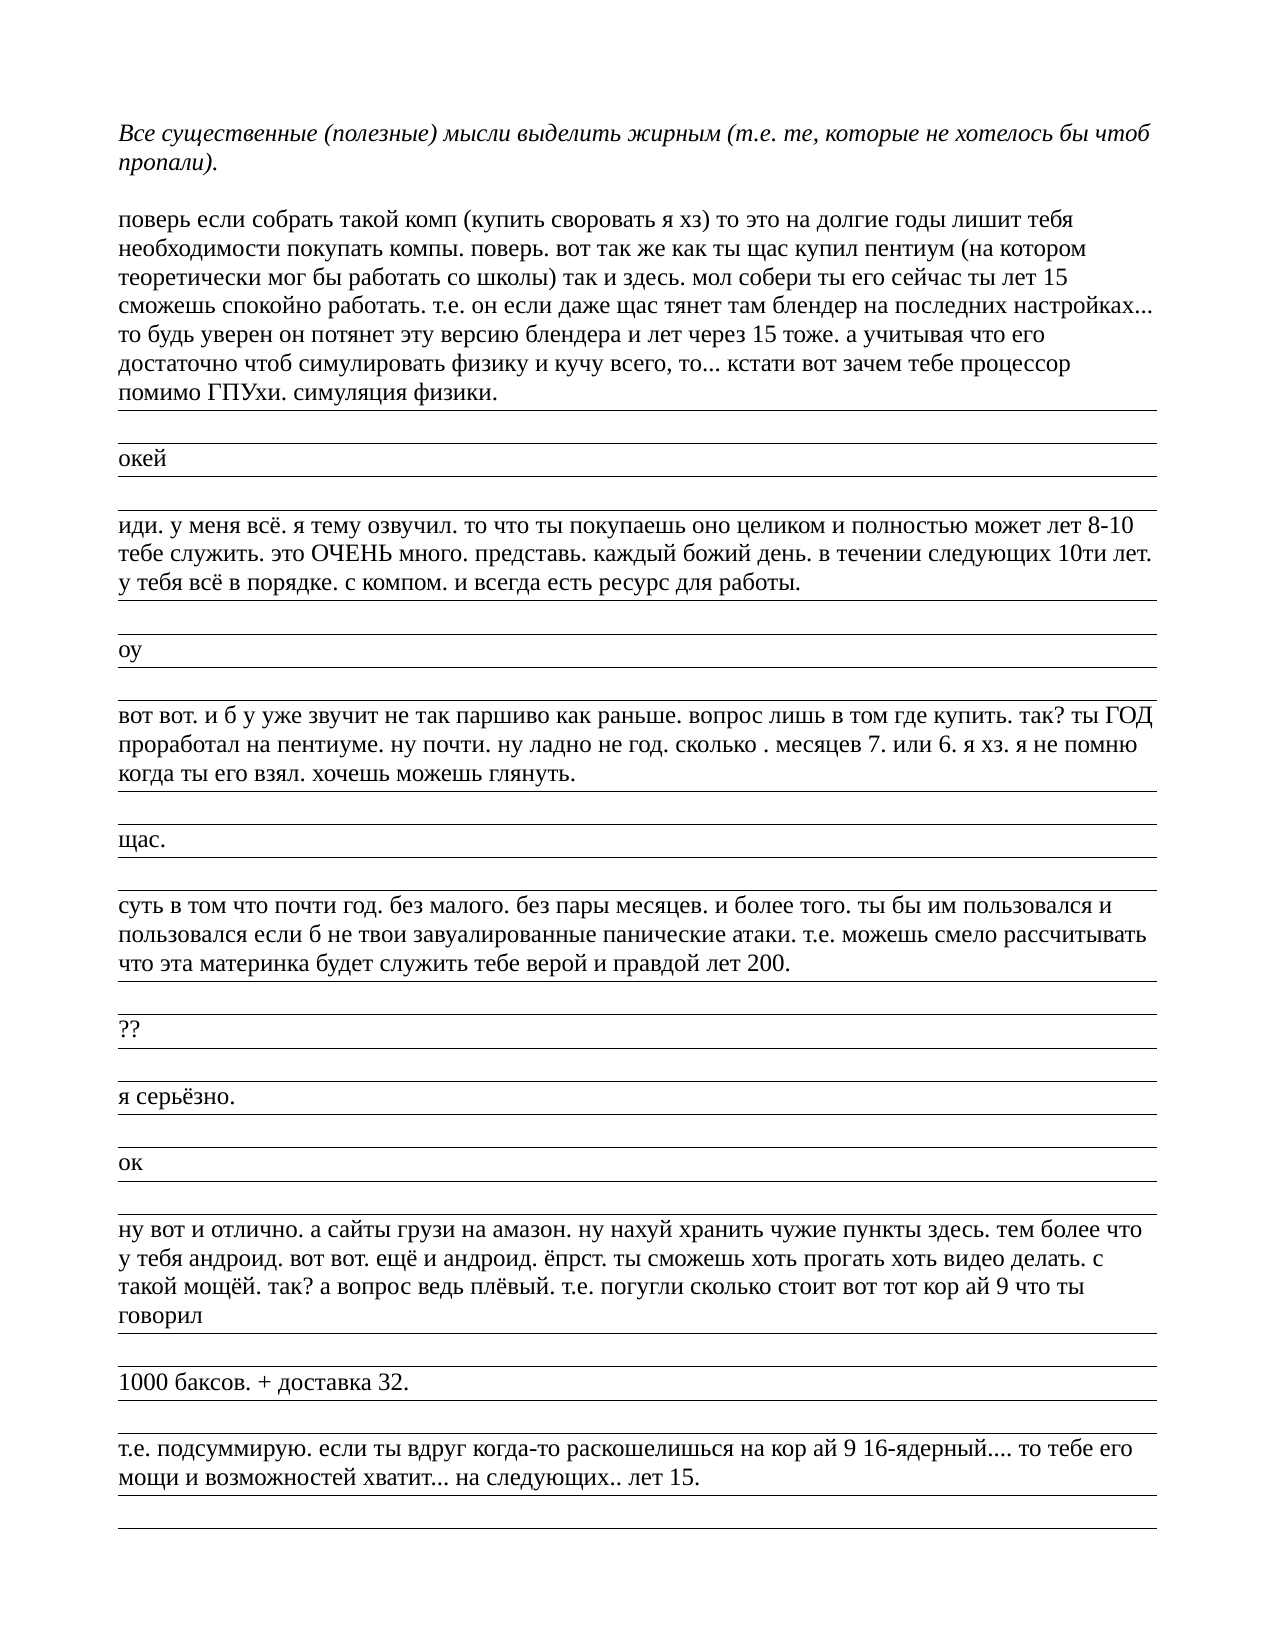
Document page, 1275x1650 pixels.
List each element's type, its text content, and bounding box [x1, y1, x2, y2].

text щас. [118, 825, 1157, 857]
text окей [118, 444, 1157, 476]
text ?? [118, 1015, 1157, 1048]
text иди. у меня всё. я тему озвучил. то что ты покупаешь оно целиком и полностью может лет 8-10 тебе служить. это ОЧЕНЬ много. представь. каждый божий день. в течении следующих 10ти лет. у тебя всё в порядке. с компом. и всегда есть ресурс для работы. [118, 511, 1157, 600]
text суть в том что почти год. без малого. без пары месяцев. и более того. ты бы им пользовался и пользовался если б не твои завуалированные панические атаки. т.е. можешь смело рассчитывать что эта материнка будет служить тебе верой и правдой лет 200. [118, 891, 1157, 981]
text поверь если собрать такой комп (купить своровать я хз) то это на долгие годы лишит тебя необходимости покупать компы. поверь. вот так же как ты щас купил пентиум (на котором теоретически мог бы работать со школы) так и здесь. мол собери ты его сейчас ты лет 15 сможешь спокойно работать. т.е. он если даже щас тянет там блендер на последних настройках... то будь уверен он потянет эту версию блендера и лет через 15 тоже. а учитывая что его достаточно чтоб симулировать физику и кучу всего, то... кстати вот зачем тебе процессор помимо ГПУхи. симуляция физики. [118, 204, 1157, 410]
text ну вот и отлично. а сайты грузи на амазон. ну нахуй хранить чужие пункты здесь. тем более что у тебя андроид. вот вот. ещё и андроид. ёпрст. ты сможешь хоть прогать хоть видео делать. с такой мощёй. так? а вопрос ведь плёвый. т.е. погугли сколько стоит вот тот кор ай 9 что ты говорил [118, 1215, 1157, 1333]
text т.е. подсуммирую. если ты вдруг когда-то раскошелишься на кор ай 9 16-ядерный.... то тебе его мощи и возможностей хватит... на следующих.. лет 15. [118, 1434, 1157, 1495]
text 1000 баксов. + доставка 32. [118, 1367, 1157, 1400]
text Все существенные (полезные) мысли выделить жирным (т.е. те, которые не хотелось бы чтоб пропали). [118, 118, 1157, 176]
text я серьёзно. [118, 1082, 1157, 1114]
text вот вот. и б у уже звучит не так паршиво как раньше. вопрос лишь в том где купить. так? ты ГОД проработал на пентиуме. ну почти. ну ладно не год. сколько . месяцев 7. или 6. я хз. я не помню когда ты его взял. хочешь можешь глянуть. [118, 701, 1157, 791]
text ок [118, 1148, 1157, 1181]
text оу [118, 635, 1157, 667]
